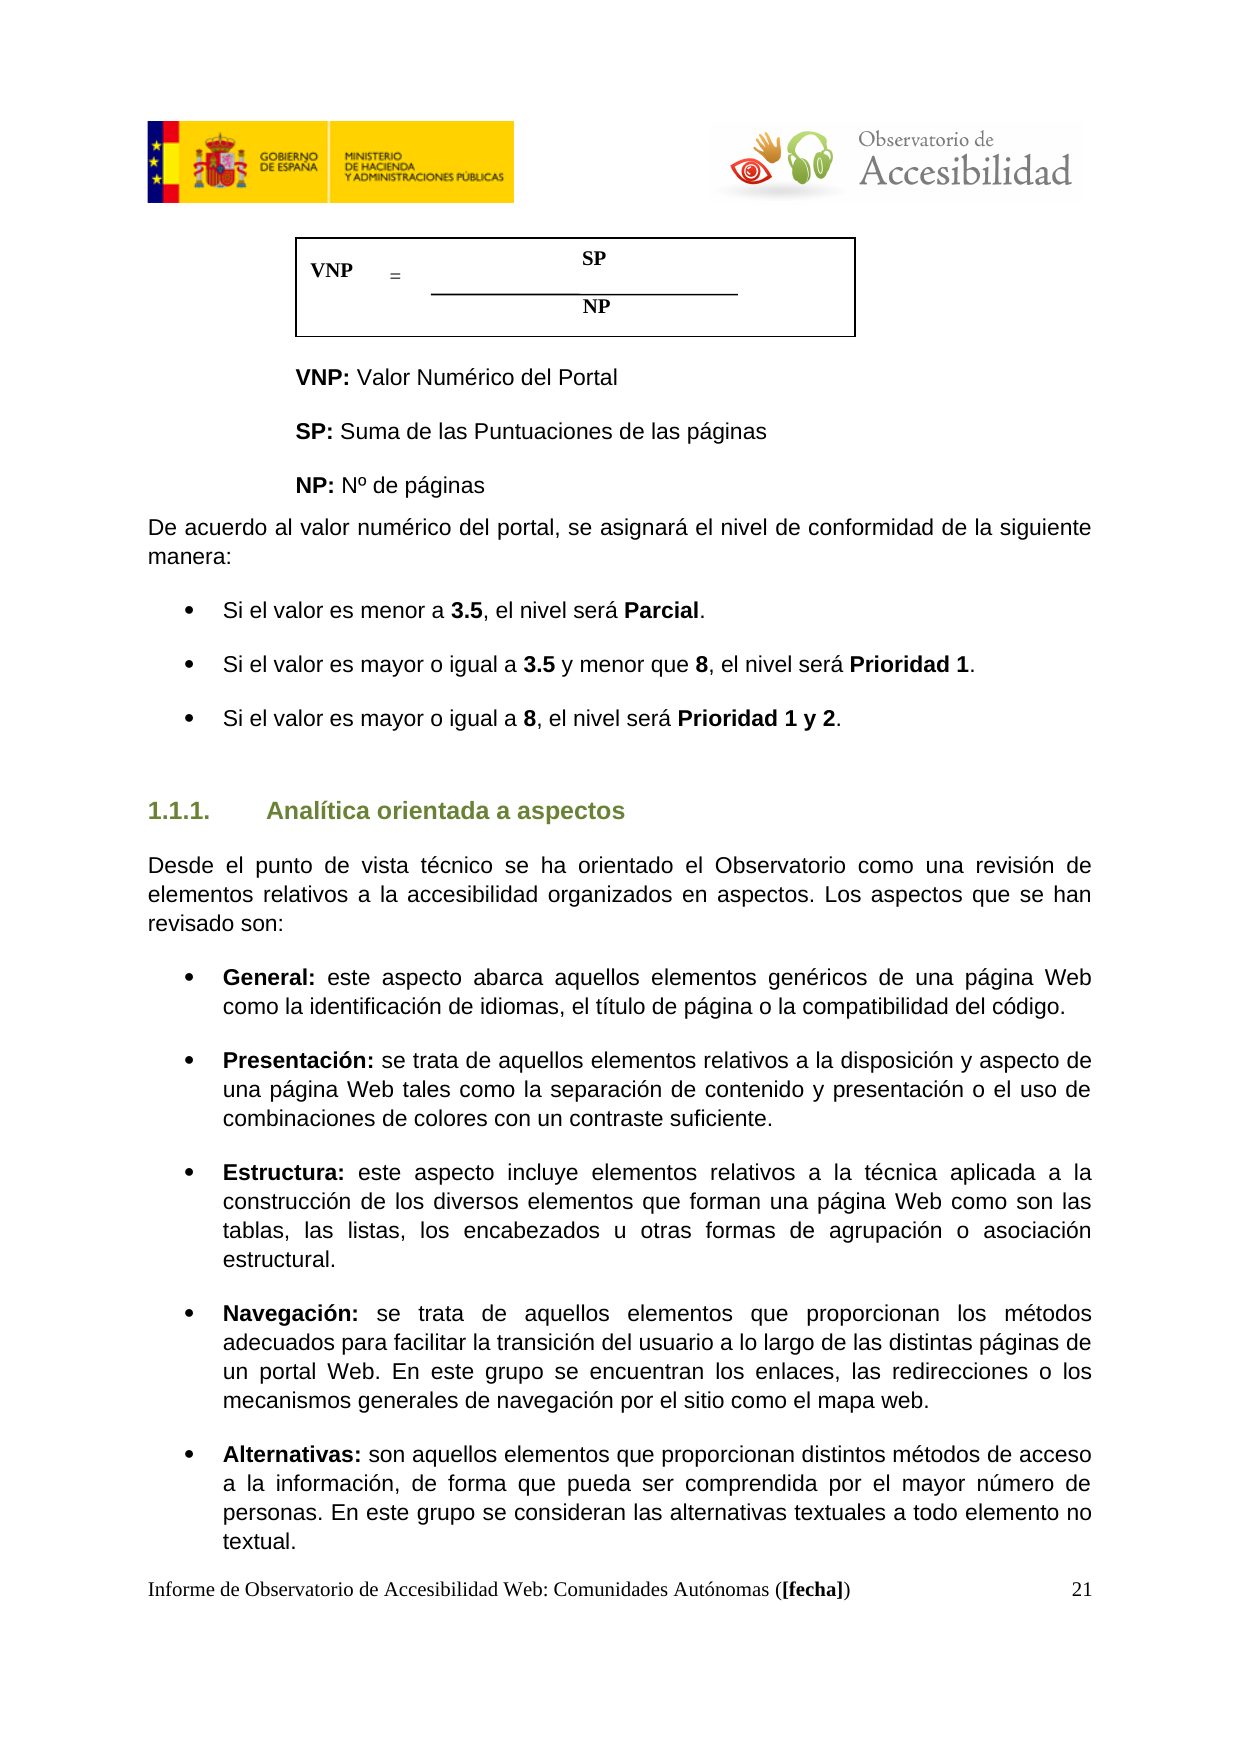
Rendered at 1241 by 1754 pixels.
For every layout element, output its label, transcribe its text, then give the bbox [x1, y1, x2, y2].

list Navegación: se trata de aquellos elementos que proporcionan los métodos adecuados para facilitar la transición del usuario a lo largo de las distintas páginas de un portal Web. En este grupo se encuentran los enlaces, las redirecciones o los mecanismos generales de navegación por el sitio como el mapa web. [185, 1300, 1092, 1413]
picture [147, 121, 514, 203]
list Si el valor es mayor o igual a 3.5 y menor que 8, el nivel será Prioridad 1. [185, 651, 1092, 677]
list Presentación: se trata de aquellos elementos relativos a la disposición y aspecto de una página Web tales como la separación de contenido y presentación o el uso de combinaciones de colores con un contraste suficiente. [185, 1047, 1092, 1132]
text De acuerdo al valor numérico del portal, se asignará el nivel de conformidad de la siguiente manera: [148, 514, 1092, 569]
text NP: Nº de páginas [295, 472, 1092, 498]
list Estructura: este aspecto incluye elementos relativos a la técnica aplicada a la construcción de los diversos elementos que forman una página Web como son las tablas, las listas, los encabezados u otras formas de agrupación o asociación estructural. [185, 1159, 1092, 1272]
list Analítica orientada a aspectos [148, 796, 1092, 825]
picture [710, 122, 1086, 205]
text SP: Suma de las Puntuaciones de las páginas [295, 418, 1092, 444]
list Alternativas: son aquellos elementos que proporcionan distintos métodos de acceso a la información, de forma que pueda ser comprendida por el mayor número de personas. En este grupo se consideran las alternativas textuales a todo elemento no textual. [185, 1441, 1092, 1554]
list Si el valor es menor a 3.5, el nivel será Parcial. [185, 597, 1092, 623]
list General: este aspecto abarca aquellos elementos genéricos de una página Web como la identificación de idiomas, el título de página o la compatibilidad del código. [185, 964, 1092, 1020]
text Desde el punto de vista técnico se ha orientado el Observatorio como una revisión de elementos relativos a la accesibilidad organizados en aspectos. Los aspectos que se han revisado son: [148, 852, 1092, 937]
text VNP: Valor Numérico del Portal [295, 364, 1092, 391]
list Si el valor es mayor o igual a 8, el nivel será Prioridad 1 y 2. [185, 704, 1092, 731]
